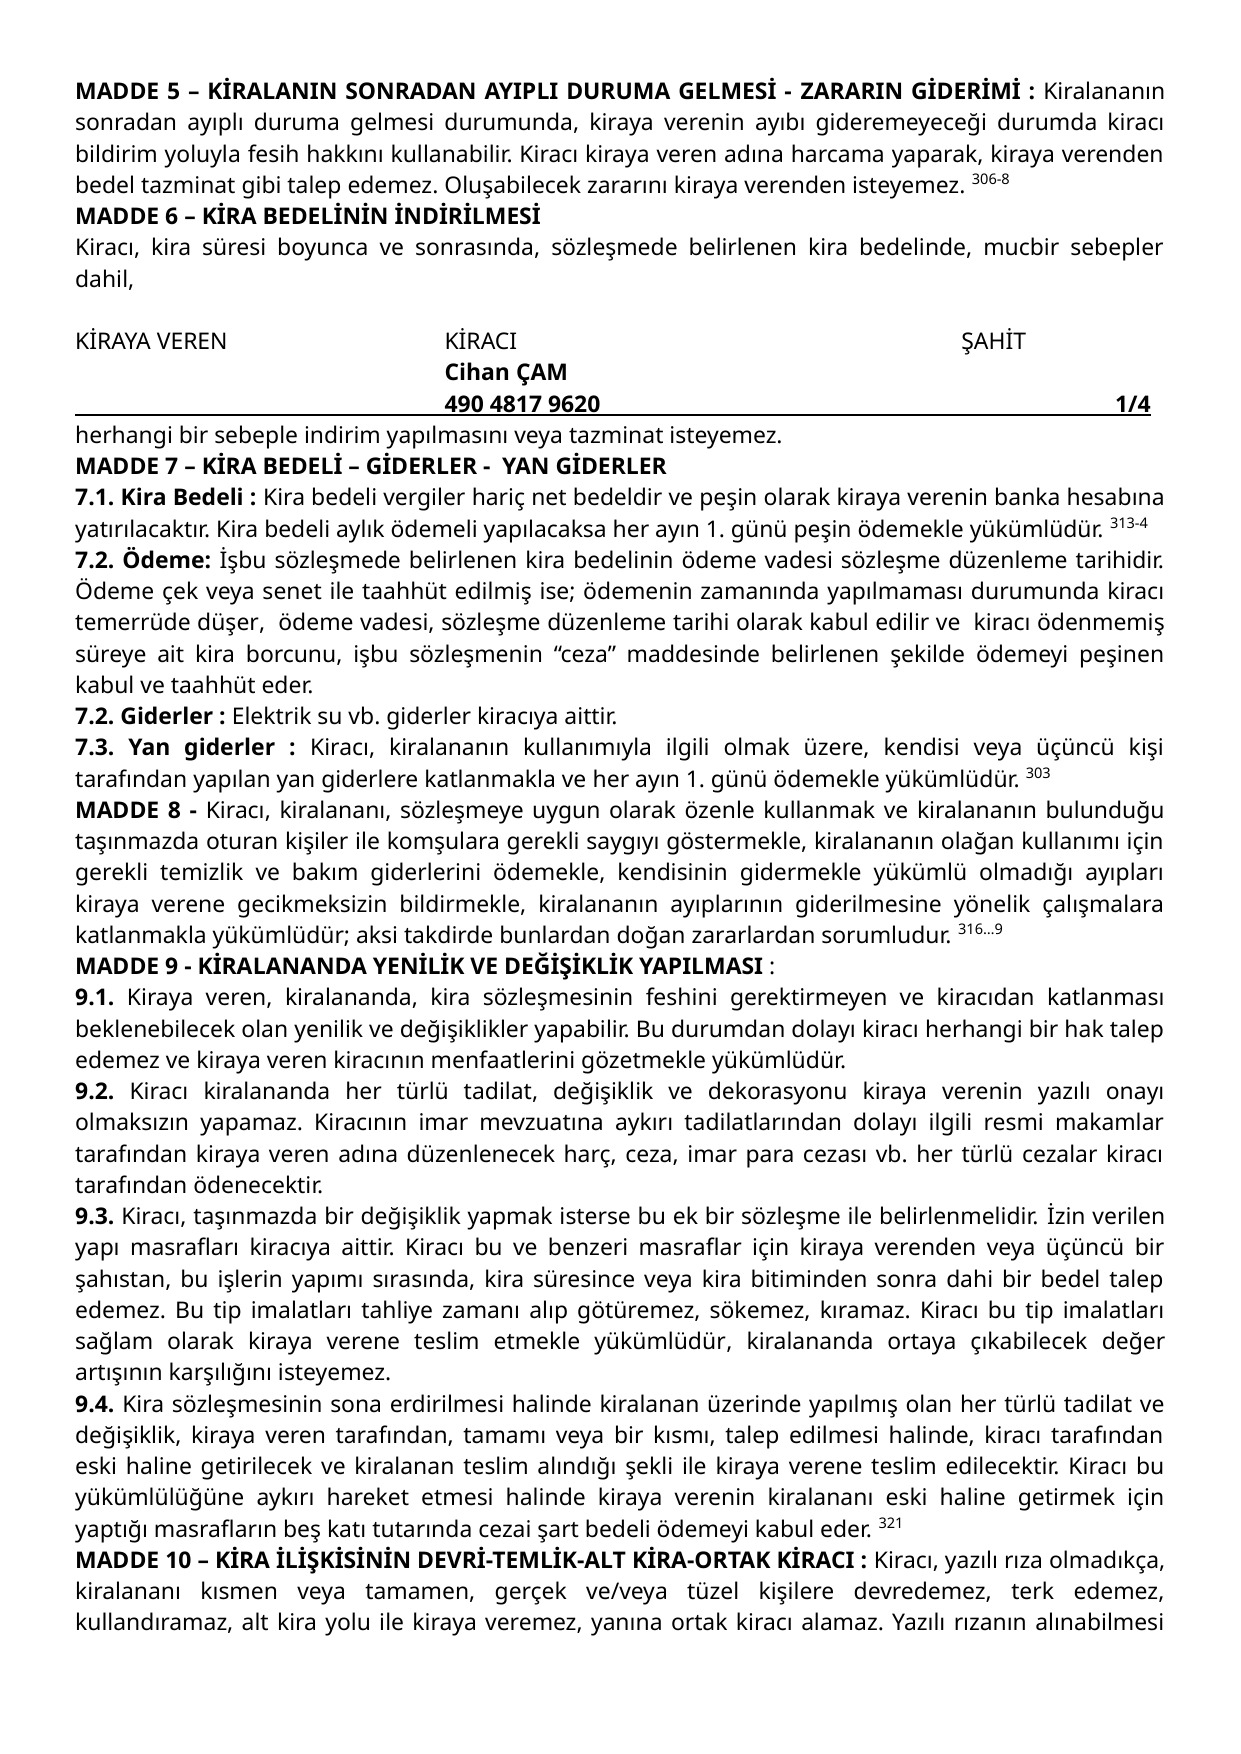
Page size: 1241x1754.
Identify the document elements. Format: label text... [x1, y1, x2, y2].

text 7.2. Giderler : Elektrik su vb. giderler kiracıya aittir. [75, 700, 1165, 731]
text Kiracı, kira süresi boyunca ve sonrasında, sözleşmede belirlenen kira bedelinde, mucbir sebepler dahil, [75, 231, 1165, 294]
text MADDE 10 – KİRA İLİŞKİSİNİN DEVRİ-TEMLİK-ALT KİRA-ORTAK KİRACI : Kiracı, yazılı rıza olmadıkça, kiralananı kısmen veya tamamen, gerçek ve/veya tüzel kişilere devredemez, terk edemez, kullandıramaz, alt kira yolu ile kiraya veremez, yanına ortak kiracı alamaz. Yazılı rızanın alınabilmesi [75, 1544, 1165, 1637]
text KİRAYA VEREN KİRACI ŞAHİT [75, 325, 1165, 356]
text MADDE 8 - Kiracı, kiralananı, sözleşmeye uygun olarak özenle kullanmak ve kiralananın bulunduğu taşınmazda oturan kişiler ile komşulara gerekli saygıyı göstermekle, kiralananın olağan kullanımı için gerekli temizlik ve bakım giderlerini ödemekle, kendisinin gidermekle yükümlü olmadığı ayıpları kiraya verene gecikmeksizin bildirmekle, kiralananın ayıplarının giderilmesine yönelik çalışmalara katlanmakla yükümlüdür; aksi takdirde bunlardan doğan zararlardan sorumludur. 316…9 [75, 794, 1165, 950]
text MADDE 6 – KİRA BEDELİNİN İNDİRİLMESİ [75, 200, 1165, 231]
text Cihan ÇAM 490 4817 9620 1/4 [75, 356, 1165, 419]
text 9.1. Kiraya veren, kiralananda, kira sözleşmesinin feshini gerektirmeyen ve kiracıdan katlanması beklenebilecek olan yenilik ve değişiklikler yapabilir. Bu durumdan dolayı kiracı herhangi bir hak talep edemez ve kiraya veren kiracının menfaatlerini gözetmekle yükümlüdür. [75, 981, 1165, 1075]
text 7.1. Kira Bedeli : Kira bedeli vergiler hariç net bedeldir ve peşin olarak kiraya verenin banka hesabına yatırılacaktır. Kira bedeli aylık ödemeli yapılacaksa her ayın 1. günü peşin ödemekle yükümlüdür. 313-4 [75, 481, 1165, 544]
text MADDE 7 – KİRA BEDELİ – GİDERLER - YAN GİDERLER [75, 450, 1165, 481]
text MADDE 5 – KİRALANIN SONRADAN AYIPLI DURUMA GELMESİ - ZARARIN GİDERİMİ : Kiralananın sonradan ayıplı duruma gelmesi durumunda, kiraya verenin ayıbı gideremeyeceği durumda kiracı bildirim yoluyla fesih hakkını kullanabilir. Kiracı kiraya veren adına harcama yaparak, kiraya verenden bedel tazminat gibi talep edemez. Oluşabilecek zararını kiraya verenden isteyemez. 306-8 [75, 75, 1165, 200]
text 9.4. Kira sözleşmesinin sona erdirilmesi halinde kiralanan üzerinde yapılmış olan her türlü tadilat ve değişiklik, kiraya veren tarafından, tamamı veya bir kısmı, talep edilmesi halinde, kiracı tarafından eski haline getirilecek ve kiralanan teslim alındığı şekli ile kiraya verene teslim edilecektir. Kiracı bu yükümlülüğüne aykırı hareket etmesi halinde kiraya verenin kiralananı eski haline getirmek için yaptığı masrafların beş katı tutarında cezai şart bedeli ödemeyi kabul eder. 321 [75, 1387, 1165, 1544]
text 9.2. Kiracı kiralananda her türlü tadilat, değişiklik ve dekorasyonu kiraya verenin yazılı onayı olmaksızın yapamaz. Kiracının imar mevzuatına aykırı tadilatlarından dolayı ilgili resmi makamlar tarafından kiraya veren adına düzenlenecek harç, ceza, imar para cezası vb. her türlü cezalar kiracı tarafından ödenecektir. [75, 1075, 1165, 1200]
text 7.3. Yan giderler : Kiracı, kiralananın kullanımıyla ilgili olmak üzere, kendisi veya üçüncü kişi tarafından yapılan yan giderlere katlanmakla ve her ayın 1. günü ödemekle yükümlüdür. 303 [75, 731, 1165, 794]
text 9.3. Kiracı, taşınmazda bir değişiklik yapmak isterse bu ek bir sözleşme ile belirlenmelidir. İzin verilen yapı masrafları kiracıya aittir. Kiracı bu ve benzeri masraflar için kiraya verenden veya üçüncü bir şahıstan, bu işlerin yapımı sırasında, kira süresince veya kira bitiminden sonra dahi bir bedel talep edemez. Bu tip imalatları tahliye zamanı alıp götüremez, sökemez, kıramaz. Kiracı bu tip imalatları sağlam olarak kiraya verene teslim etmekle yükümlüdür, kiralananda ortaya çıkabilecek değer artışının karşılığını isteyemez. [75, 1200, 1165, 1387]
text 7.2. Ödeme: İşbu sözleşmede belirlenen kira bedelinin ödeme vadesi sözleşme düzenleme tarihidir. Ödeme çek veya senet ile taahhüt edilmiş ise; ödemenin zamanında yapılmaması durumunda kiracı temerrüde düşer, ödeme vadesi, sözleşme düzenleme tarihi olarak kabul edilir ve kiracı ödenmemiş süreye ait kira borcunu, işbu sözleşmenin “ceza” maddesinde belirlenen şekilde ödemeyi peşinen kabul ve taahhüt eder. [75, 544, 1165, 700]
text herhangi bir sebeple indirim yapılmasını veya tazminat isteyemez. [75, 419, 1165, 450]
text MADDE 9 - KİRALANANDA YENİLİK VE DEĞİŞİKLİK YAPILMASI : [75, 950, 1165, 981]
